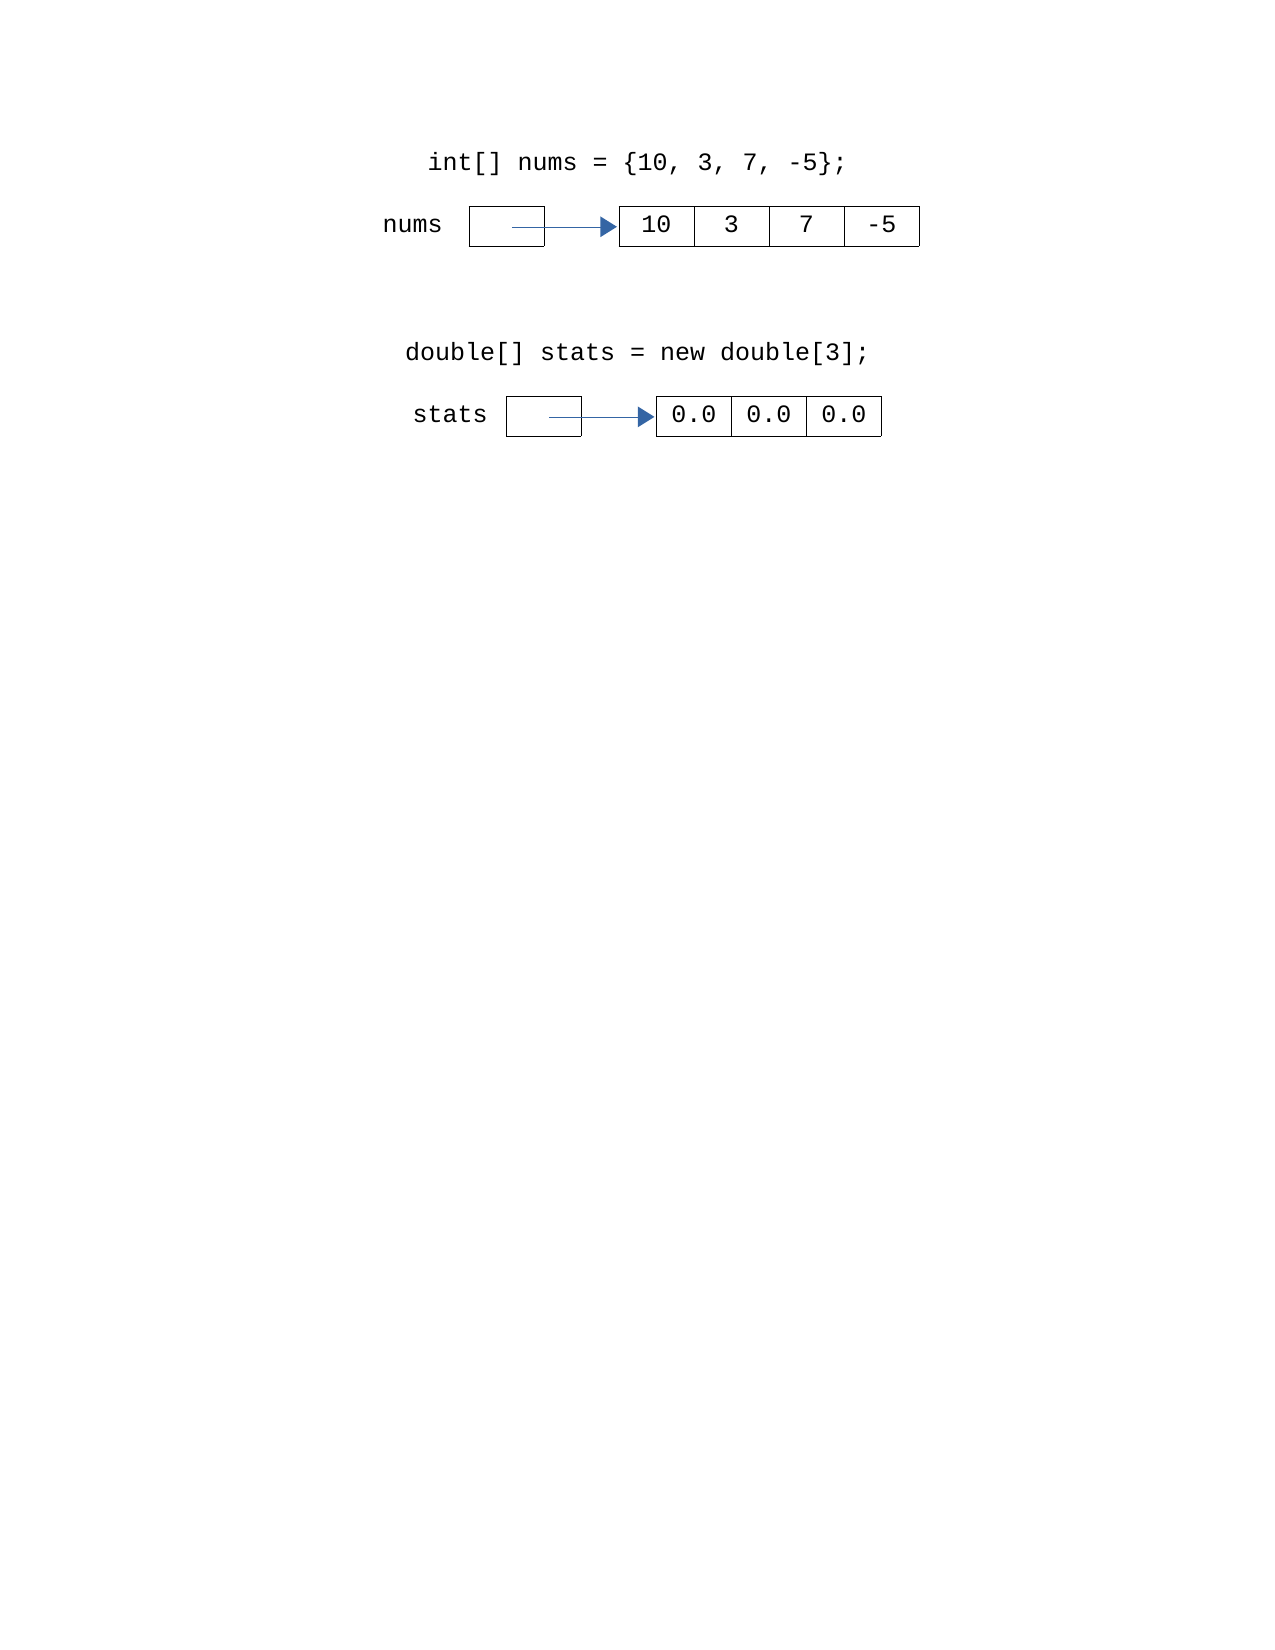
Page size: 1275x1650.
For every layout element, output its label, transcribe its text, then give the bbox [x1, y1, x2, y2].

table_header 0.0 [657, 397, 731, 436]
table_header [507, 397, 581, 436]
table_header 0.0 [732, 397, 806, 436]
table_header 7 [770, 207, 844, 246]
text double[] stats = new double[3]; [118, 339, 1157, 368]
table_header [545, 206, 619, 246]
table_header [470, 207, 544, 246]
table_header stats [394, 396, 506, 436]
table_header [582, 396, 656, 436]
table_header 3 [695, 207, 769, 246]
table_header 0.0 [807, 397, 881, 436]
table_header -5 [845, 207, 919, 246]
table_header 10 [620, 207, 694, 246]
text int[] nums = {10, 3, 7, -5}; [118, 149, 1157, 178]
table_header nums [356, 206, 469, 246]
